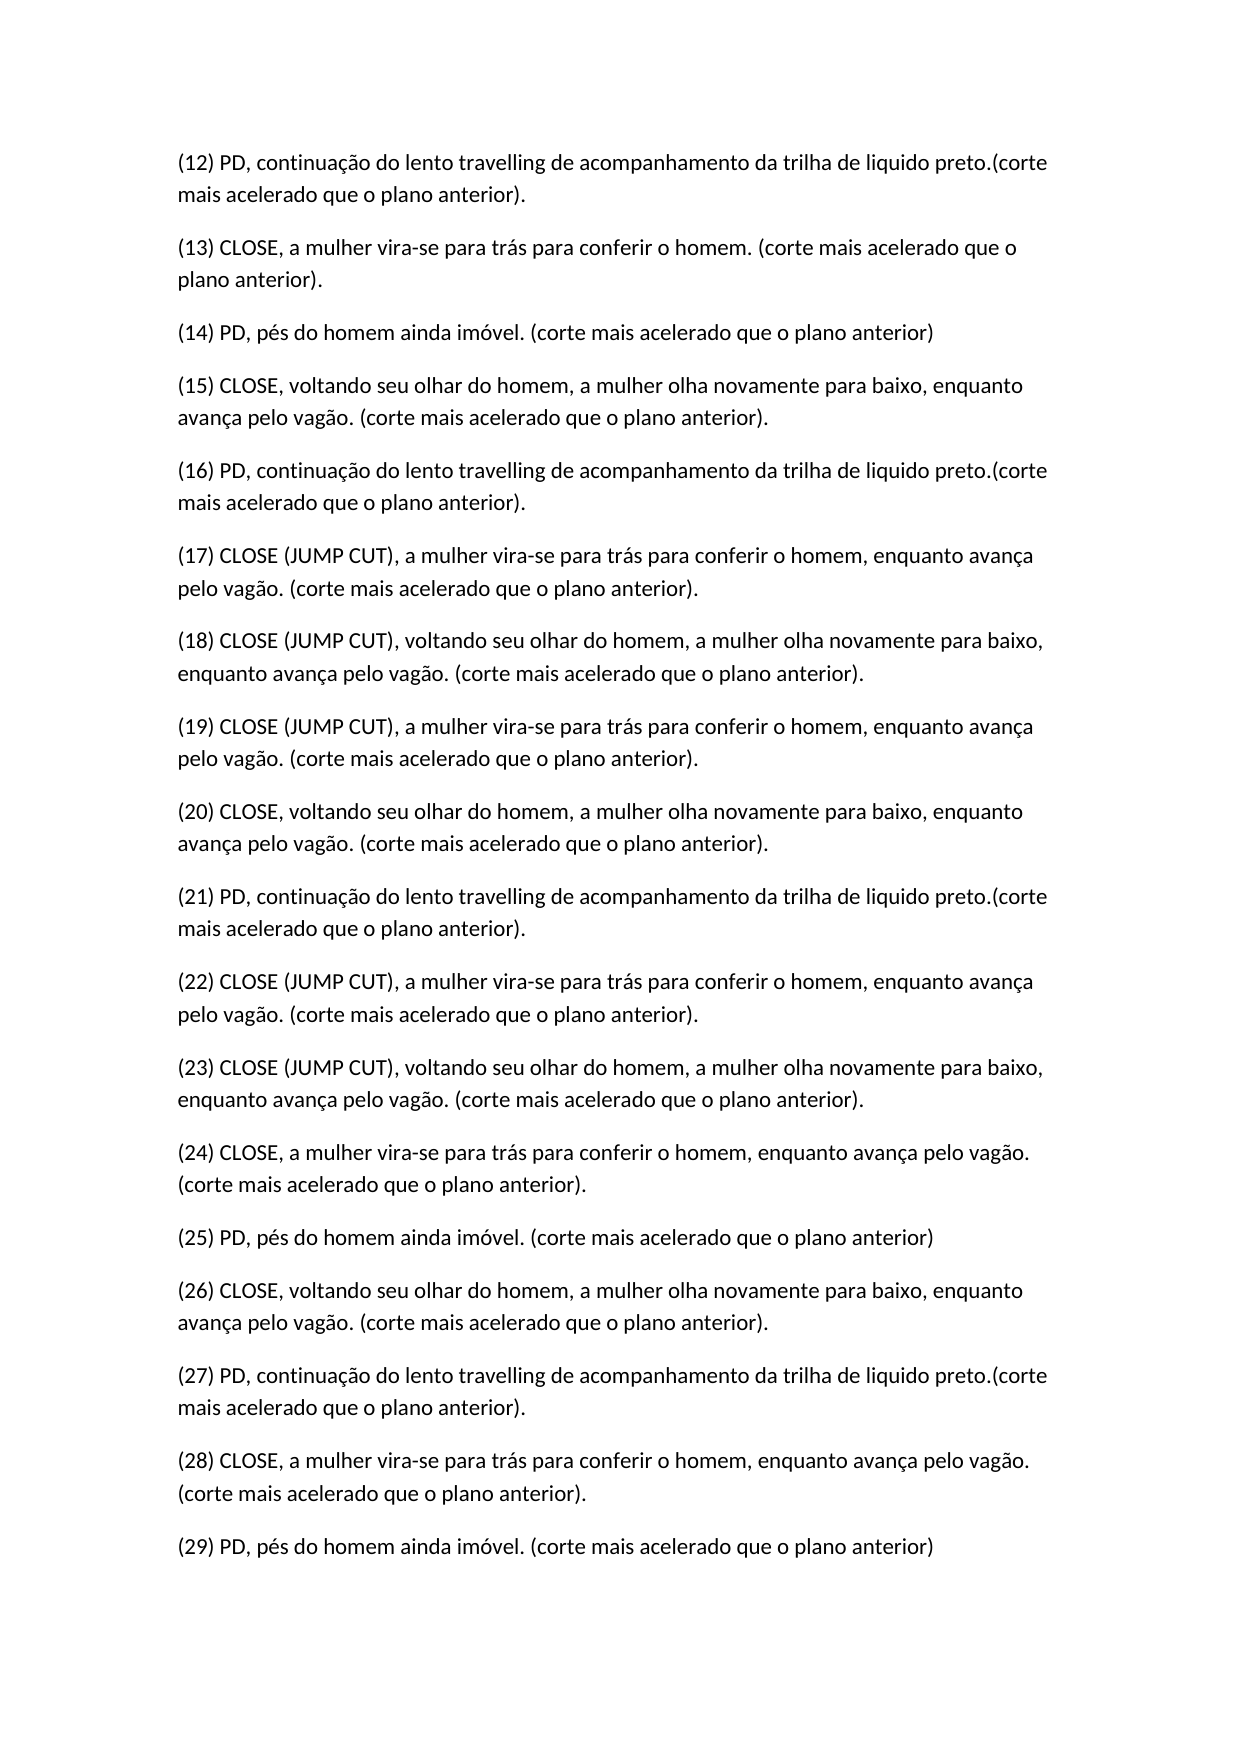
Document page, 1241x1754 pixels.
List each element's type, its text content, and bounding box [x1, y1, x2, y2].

text (22) CLOSE (JUMP CUT), a mulher vira-se para trás para conferir o homem, enquanto avança pelo vagão. (corte mais acelerado que o plano anterior). [177, 967, 1063, 1028]
text (25) PD, pés do homem ainda imóvel. (corte mais acelerado que o plano anterior) [177, 1223, 1063, 1251]
text (12) PD, continuação do lento travelling de acompanhamento da trilha de liquido preto.(corte mais acelerado que o plano anterior). [177, 148, 1063, 208]
text (21) PD, continuação do lento travelling de acompanhamento da trilha de liquido preto.(corte mais acelerado que o plano anterior). [177, 882, 1063, 942]
text (29) PD, pés do homem ainda imóvel. (corte mais acelerado que o plano anterior) [177, 1532, 1063, 1560]
text (16) PD, continuação do lento travelling de acompanhamento da trilha de liquido preto.(corte mais acelerado que o plano anterior). [177, 456, 1063, 516]
text (18) CLOSE (JUMP CUT), voltando seu olhar do homem, a mulher olha novamente para baixo, enquanto avança pelo vagão. (corte mais acelerado que o plano anterior). [177, 627, 1063, 687]
text (19) CLOSE (JUMP CUT), a mulher vira-se para trás para conferir o homem, enquanto avança pelo vagão. (corte mais acelerado que o plano anterior). [177, 712, 1063, 772]
text (17) CLOSE (JUMP CUT), a mulher vira-se para trás para conferir o homem, enquanto avança pelo vagão. (corte mais acelerado que o plano anterior). [177, 541, 1063, 602]
text (26) CLOSE, voltando seu olhar do homem, a mulher olha novamente para baixo, enquanto avança pelo vagão. (corte mais acelerado que o plano anterior). [177, 1276, 1063, 1336]
text (27) PD, continuação do lento travelling de acompanhamento da trilha de liquido preto.(corte mais acelerado que o plano anterior). [177, 1361, 1063, 1422]
text (24) CLOSE, a mulher vira-se para trás para conferir o homem, enquanto avança pelo vagão. (corte mais acelerado que o plano anterior). [177, 1138, 1063, 1198]
text (13) CLOSE, a mulher vira-se para trás para conferir o homem. (corte mais acelerado que o plano anterior). [177, 233, 1063, 293]
text (15) CLOSE, voltando seu olhar do homem, a mulher olha novamente para baixo, enquanto avança pelo vagão. (corte mais acelerado que o plano anterior). [177, 371, 1063, 431]
text (20) CLOSE, voltando seu olhar do homem, a mulher olha novamente para baixo, enquanto avança pelo vagão. (corte mais acelerado que o plano anterior). [177, 797, 1063, 857]
text (23) CLOSE (JUMP CUT), voltando seu olhar do homem, a mulher olha novamente para baixo, enquanto avança pelo vagão. (corte mais acelerado que o plano anterior). [177, 1053, 1063, 1113]
text (14) PD, pés do homem ainda imóvel. (corte mais acelerado que o plano anterior) [177, 318, 1063, 346]
text (28) CLOSE, a mulher vira-se para trás para conferir o homem, enquanto avança pelo vagão. (corte mais acelerado que o plano anterior). [177, 1447, 1063, 1507]
